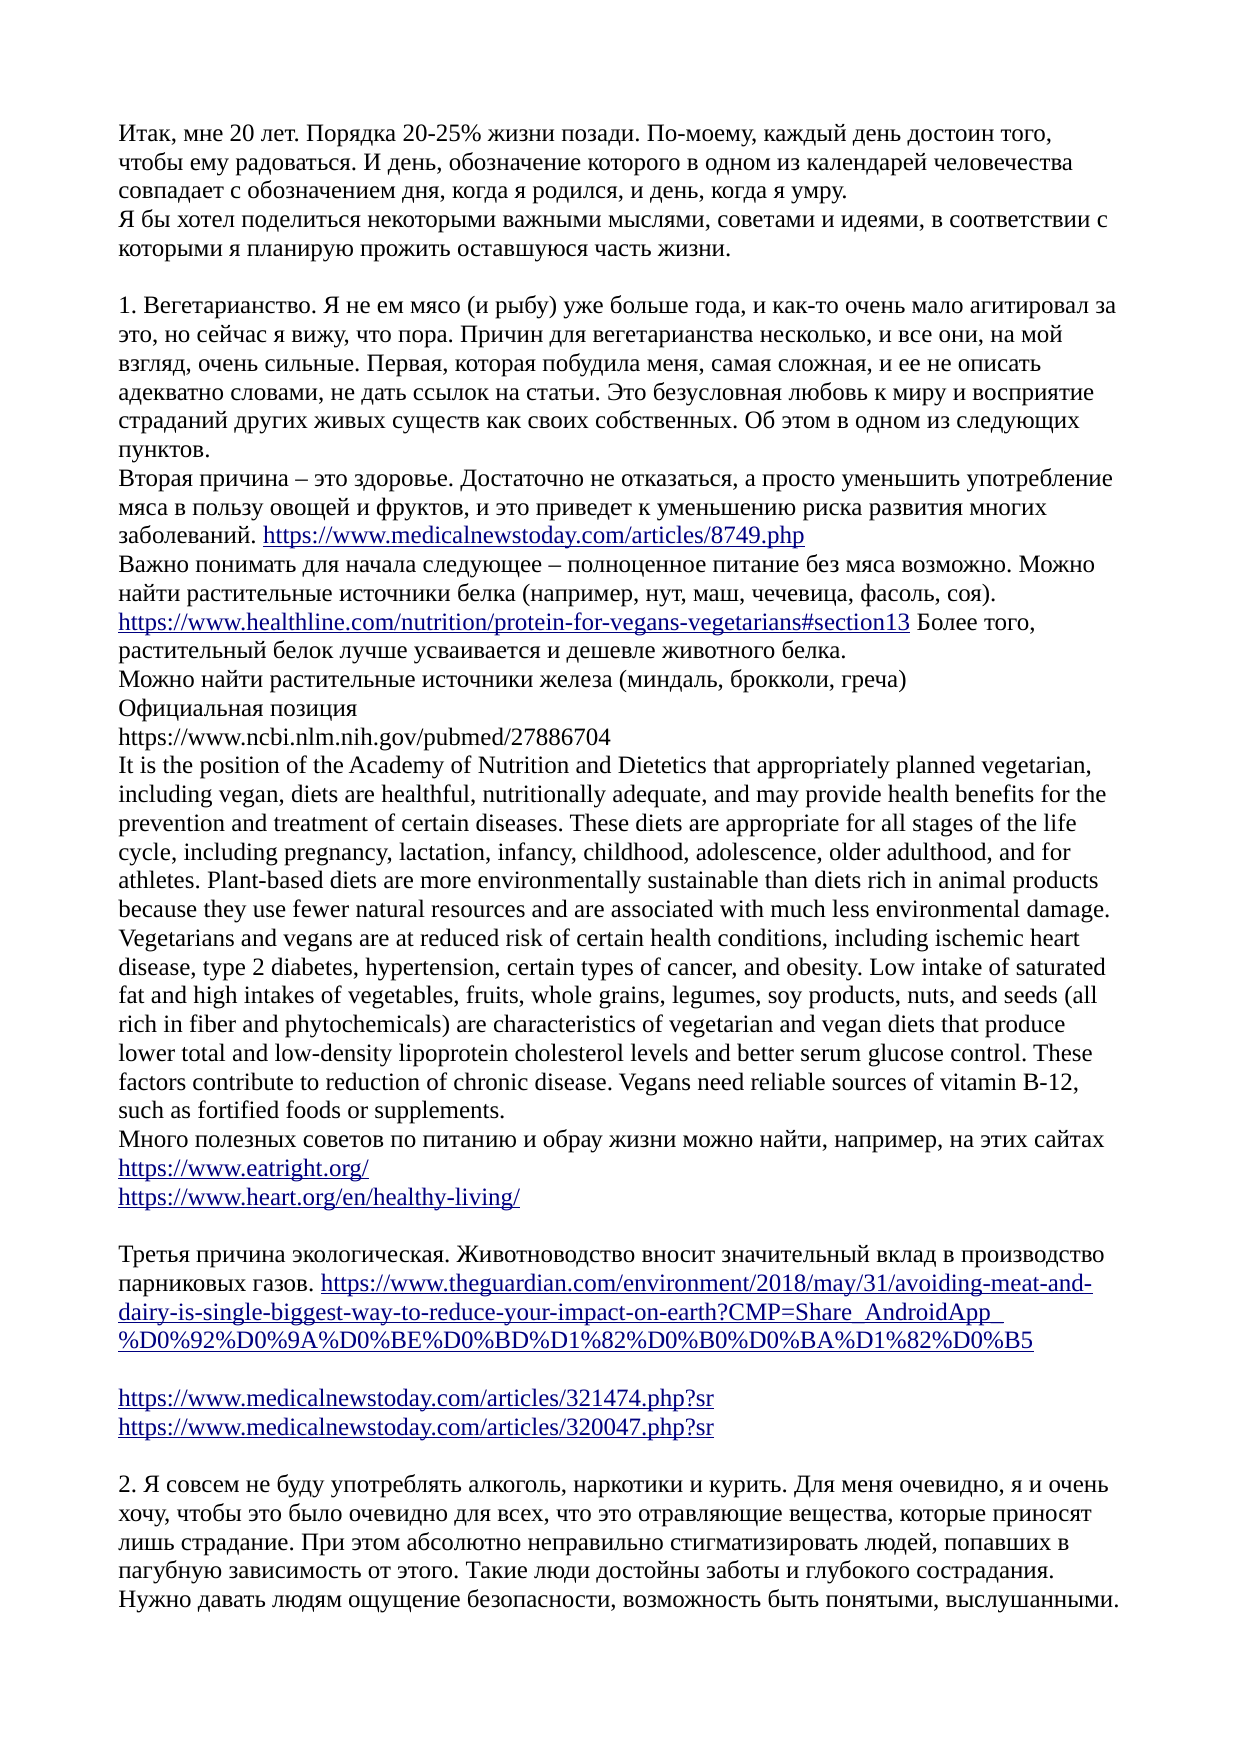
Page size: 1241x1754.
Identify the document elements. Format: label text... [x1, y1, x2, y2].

text https://www.ncbi.nlm.nih.gov/pubmed/27886704 [118, 722, 1122, 751]
text 1. Вегетарианство. Я не ем мясо (и рыбу) уже больше года, и как-то очень мало агитировал за это, но сейчас я вижу, что пора. Причин для вегетарианства несколько, и все они, на мой взгляд, очень сильные. Первая, которая побудила меня, самая сложная, и ее не описать адекватно словами, не дать ссылок на статьи. Это безусловная любовь к миру и восприятие страданий других живых существ как своих собственных. Об этом в одном из следующих пунктов. [118, 291, 1122, 463]
text https://www.medicalnewstoday.com/articles/320047.php?sr [118, 1412, 1122, 1441]
text https://www.heart.org/en/healthy-living/ [118, 1182, 1122, 1211]
text Итак, мне 20 лет. Порядка 20-25% жизни позади. По-моему, каждый день достоин того, чтобы ему радоваться. И день, обозначение которого в одном из календарей человечества совпадает с обозначением дня, когда я родился, и день, когда я умру. [118, 118, 1122, 204]
text 2. Я совсем не буду употреблять алкоголь, наркотики и курить. Для меня очевидно, я и очень хочу, чтобы это было очевидно для всех, что это отравляющие вещества, которые приносят лишь страдание. При этом абсолютно неправильно стигматизировать людей, попавших в пагубную зависимость от этого. Такие люди достойны заботы и глубокого сострадания. Нужно давать людям ощущение безопасности, возможность быть понятыми, выслушанными. [118, 1469, 1122, 1613]
text Официальная позиция [118, 693, 1122, 722]
text Вторая причина – это здоровье. Достаточно не отказаться, а просто уменьшить употребление мяса в пользу овощей и фруктов, и это приведет к уменьшению риска развития многих заболеваний. https://www.medicalnewstoday.com/articles/8749.php [118, 463, 1122, 549]
text Я бы хотел поделиться некоторыми важными мыслями, советами и идеями, в соответствии с которыми я планирую прожить оставшуюся часть жизни. [118, 204, 1122, 262]
text https://www.medicalnewstoday.com/articles/321474.php?sr [118, 1383, 1122, 1412]
text Много полезных советов по питанию и обрау жизни можно найти, например, на этих сайтах [118, 1124, 1122, 1153]
text Третья причина экологическая. Животноводство вносит значительный вклад в производство парниковых газов. https://www.theguardian.com/environment/2018/may/31/avoiding-meat-and-dairy-is-single-biggest-way-to-reduce-your-impact-on-earth?CMP=Share_AndroidApp_%D0%92%D0%9A%D0%BE%D0%BD%D1%82%D0%B0%D0%BA%D1%82%D0%B5 [118, 1239, 1122, 1354]
text Важно понимать для начала следующее – полноценное питание без мяса возможно. Можно найти растительные источники белка (например, нут, маш, чечевица, фасоль, соя). https://www.healthline.com/nutrition/protein-for-vegans-vegetarians#section13 Более того, растительный белок лучше усваивается и дешевле животного белка. [118, 549, 1122, 664]
text Можно найти растительные источники железа (миндаль, брокколи, греча) [118, 664, 1122, 693]
text It is the position of the Academy of Nutrition and Dietetics that appropriately planned vegetarian, including vegan, diets are healthful, nutritionally adequate, and may provide health benefits for the prevention and treatment of certain diseases. These diets are appropriate for all stages of the life cycle, including pregnancy, lactation, infancy, childhood, adolescence, older adulthood, and for athletes. Plant-based diets are more environmentally sustainable than diets rich in animal products because they use fewer natural resources and are associated with much less environmental damage. Vegetarians and vegans are at reduced risk of certain health conditions, including ischemic heart disease, type 2 diabetes, hypertension, certain types of cancer, and obesity. Low intake of saturated fat and high intakes of vegetables, fruits, whole grains, legumes, soy products, nuts, and seeds (all rich in fiber and phytochemicals) are characteristics of vegetarian and vegan diets that produce lower total and low-density lipoprotein cholesterol levels and better serum glucose control. These factors contribute to reduction of chronic disease. Vegans need reliable sources of vitamin B-12, such as fortified foods or supplements. [118, 751, 1122, 1124]
text https://www.eatright.org/ [118, 1153, 1122, 1182]
